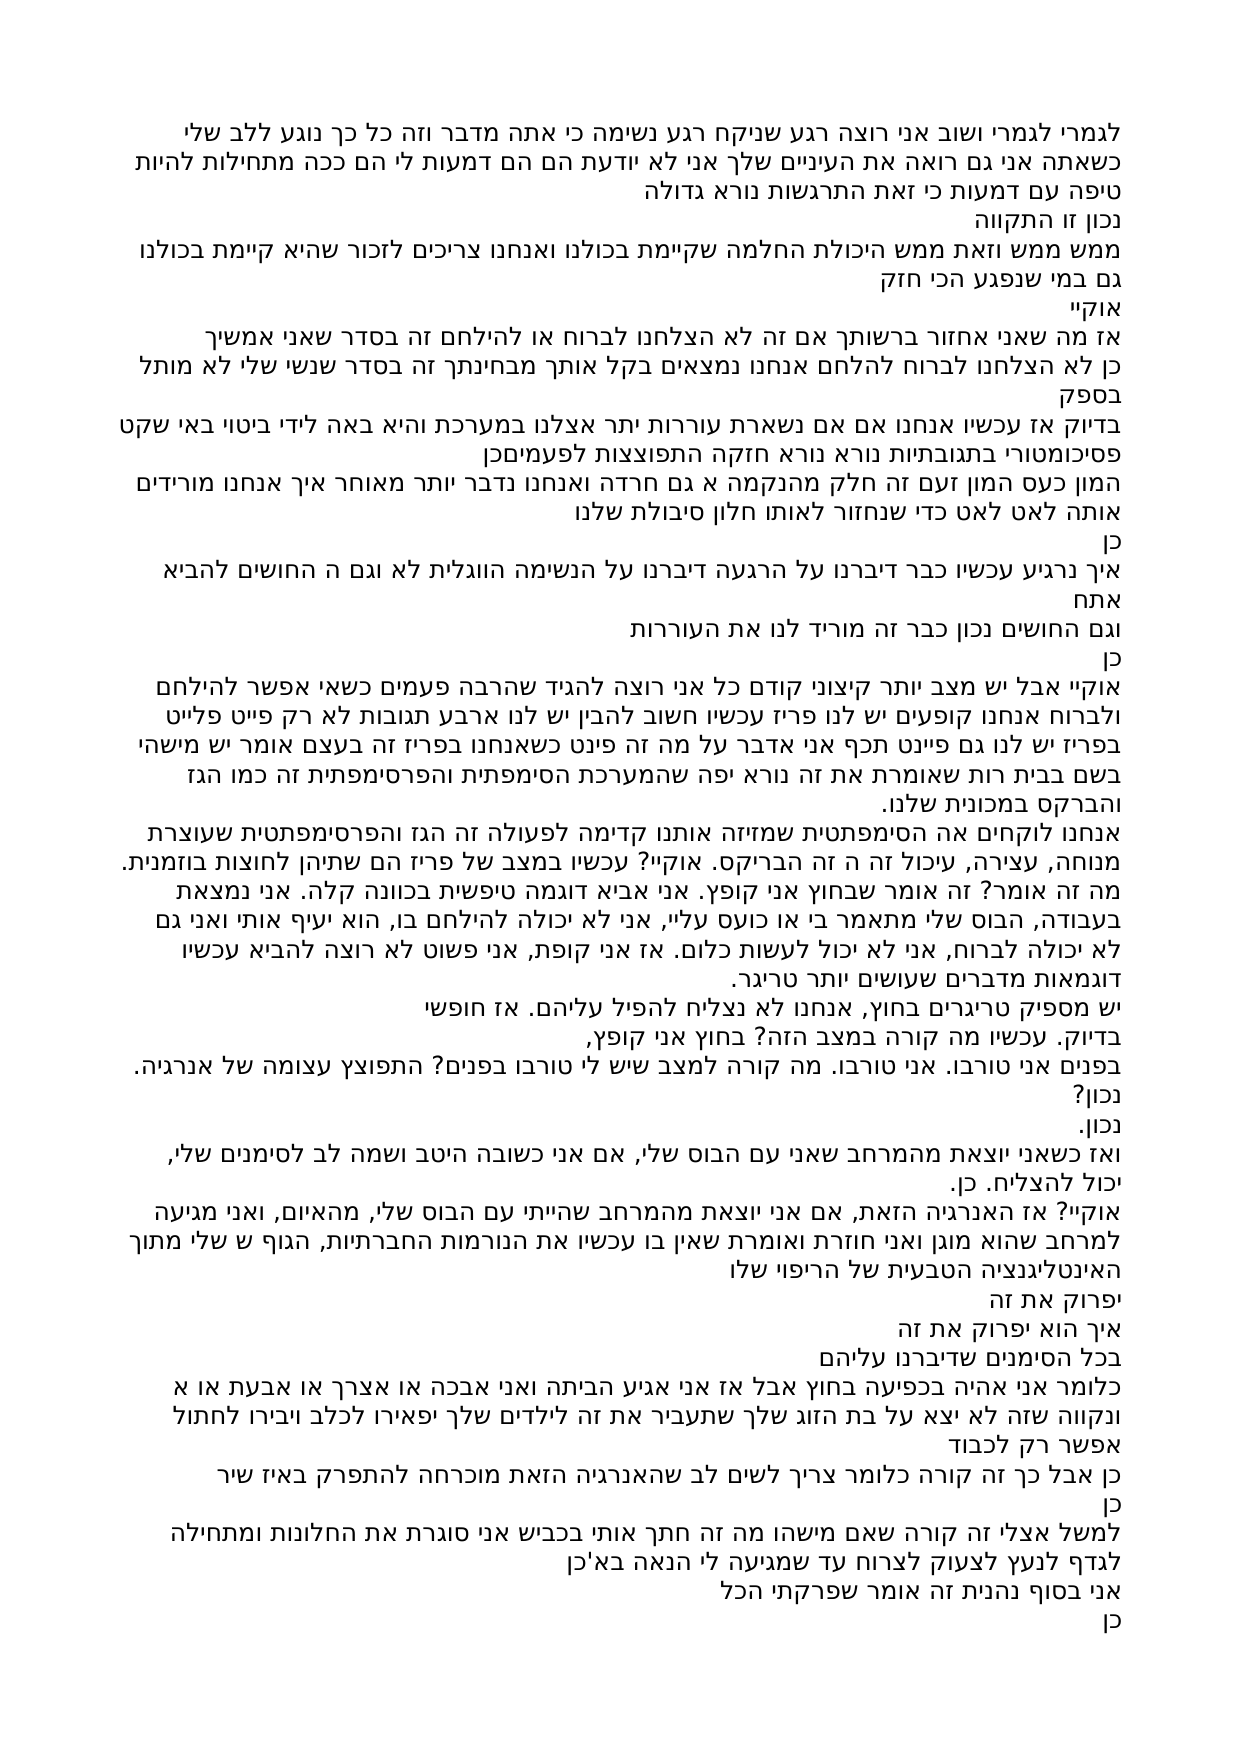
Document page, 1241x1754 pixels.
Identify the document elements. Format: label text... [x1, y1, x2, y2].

text ממש ממש וזאת ממש היכולת החלמה שקיימת בכולנו ואנחנו צריכים לזכור שהיא קיימת בכולנו גם במי שנפגע הכי חזק [118, 235, 1122, 293]
text אוקיי? אז האנרגיה הזאת, אם אני יוצאת מהמרחב שהייתי עם הבוס שלי, מהאיום, ואני מגיעה למרחב שהוא מוגן ואני חוזרת ואומרת שאין בו עכשיו את הנורמות החברתיות, הגוף ש שלי מתוך האינטליגנציה הטבעית של הריפוי שלו [118, 1197, 1122, 1285]
text אפשר רק לכבוד [118, 1431, 1122, 1460]
text בדיוק. עכשיו מה קורה במצב הזה? בחוץ אני קופץ, [118, 1022, 1122, 1051]
text ונקווה שזה לא יצא על בת הזוג שלך שתעביר את זה לילדים שלך יפאירו לכלב ויבירו לחתול [118, 1401, 1122, 1431]
text נכון. [118, 1110, 1122, 1139]
text בפנים אני טורבו. אני טורבו. מה קורה למצב שיש לי טורבו בפנים? התפוצץ עצומה של אנרגיה. נכון? [118, 1051, 1122, 1110]
text יכול להצליח. כן. [118, 1168, 1122, 1197]
text אוקיי אבל יש מצב יותר קיצוני קודם כל אני רוצה להגיד שהרבה פעמים כשאי אפשר להילחם ולברוח אנחנו קופעים יש לנו פריז עכשיו חשוב להבין יש לנו ארבע תגובות לא רק פייט פלייט בפריז יש לנו גם פיינט תכף אני אדבר על מה זה פינט כשאנחנו בפריז זה בעצם אומר יש מישהי בשם בבית רות שאומרת את זה נורא יפה שהמערכת הסימפתית והפרסימפתית זה כמו הגז והברקס במכונית שלנו. [118, 672, 1122, 818]
text המון כעס המון זעם זה חלק מהנקמה א גם חרדה ואנחנו נדבר יותר מאוחר איך אנחנו מורידים אותה לאט לאט כדי שנחזור לאותו חלון סיבולת שלנו [118, 468, 1122, 526]
text בדיוק אז עכשיו אנחנו אם אם נשארת עוררות יתר אצלנו במערכת והיא באה לידי ביטוי באי שקט פסיכומטורי בתגובתיות נורא נורא חזקה התפוצצות לפעמיםכן [118, 410, 1122, 468]
text אז מה שאני אחזור ברשותך אם זה לא הצלחנו לברוח או להילחם זה בסדר שאני אמשיך [118, 322, 1122, 351]
text כן [118, 526, 1122, 556]
text למשל אצלי זה קורה שאם מישהו מה זה חתך אותי בכביש אני סוגרת את החלונות ומתחילה לגדף לנעץ לצעוק לצרוח עד שמגיעה לי הנאה בא'כן [118, 1518, 1122, 1576]
text לגמרי לגמרי ושוב אני רוצה רגע שניקח רגע נשימה כי אתה מדבר וזה כל כך נוגע ללב שלי כשאתה אני גם רואה את העיניים שלך אני לא יודעת הם הם דמעות לי הם ככה מתחילות להיות טיפה עם דמעות כי זאת התרגשות נורא גדולה [118, 118, 1122, 206]
text אנחנו לוקחים אה הסימפתטית שמזיזה אותנו קדימה לפעולה זה הגז והפרסימפתטית שעוצרת מנוחה, עצירה, עיכול זה ה זה הבריקס. אוקיי? עכשיו במצב של פריז הם שתיהן לחוצות בוזמנית. מה זה אומר? זה אומר שבחוץ אני קופץ. אני אביא דוגמה טיפשית בכוונה קלה. אני נמצאת בעבודה, הבוס שלי מתאמר בי או כועס עליי, אני לא יכולה להילחם בו, הוא יעיף אותי ואני גם לא יכולה לברוח, אני לא יכול לעשות כלום. אז אני קופת, אני פשוט לא רוצה להביא עכשיו [118, 818, 1122, 964]
text אוקיי [118, 293, 1122, 322]
text כן [118, 643, 1122, 672]
text ואז כשאני יוצאת מהמרחב שאני עם הבוס שלי, אם אני כשובה היטב ושמה לב לסימנים שלי, [118, 1139, 1122, 1168]
text בכל הסימנים שדיברנו עליהם [118, 1343, 1122, 1372]
text איך הוא יפרוק את זה [118, 1314, 1122, 1343]
text אני בסוף נהנית זה אומר שפרקתי הכל [118, 1576, 1122, 1606]
text כלומר אני אהיה בכפיעה בחוץ אבל אז אני אגיע הביתה ואני אבכה או אצרך או אבעת או א [118, 1372, 1122, 1401]
text יפרוק את זה [118, 1285, 1122, 1314]
text נכון זו התקווה [118, 206, 1122, 235]
text כן [118, 1606, 1122, 1635]
text יש מספיק טריגרים בחוץ, אנחנו לא נצליח להפיל עליהם. אז חופשי [118, 993, 1122, 1022]
text כן אבל כך זה קורה כלומר צריך לשים לב שהאנרגיה הזאת מוכרחה להתפרק באיז שיר [118, 1460, 1122, 1489]
text איך נרגיע עכשיו כבר דיברנו על הרגעה דיברנו על הנשימה הווגלית לא וגם ה החושים להביא אתח [118, 556, 1122, 614]
text דוגמאות מדברים שעושים יותר טריגר. [118, 964, 1122, 993]
text וגם החושים נכון כבר זה מוריד לנו את העוררות [118, 614, 1122, 643]
text כן לא הצלחנו לברוח להלחם אנחנו נמצאים בקל אותך מבחינתך זה בסדר שנשי שלי לא מותל בספק [118, 351, 1122, 410]
text כן [118, 1489, 1122, 1518]
